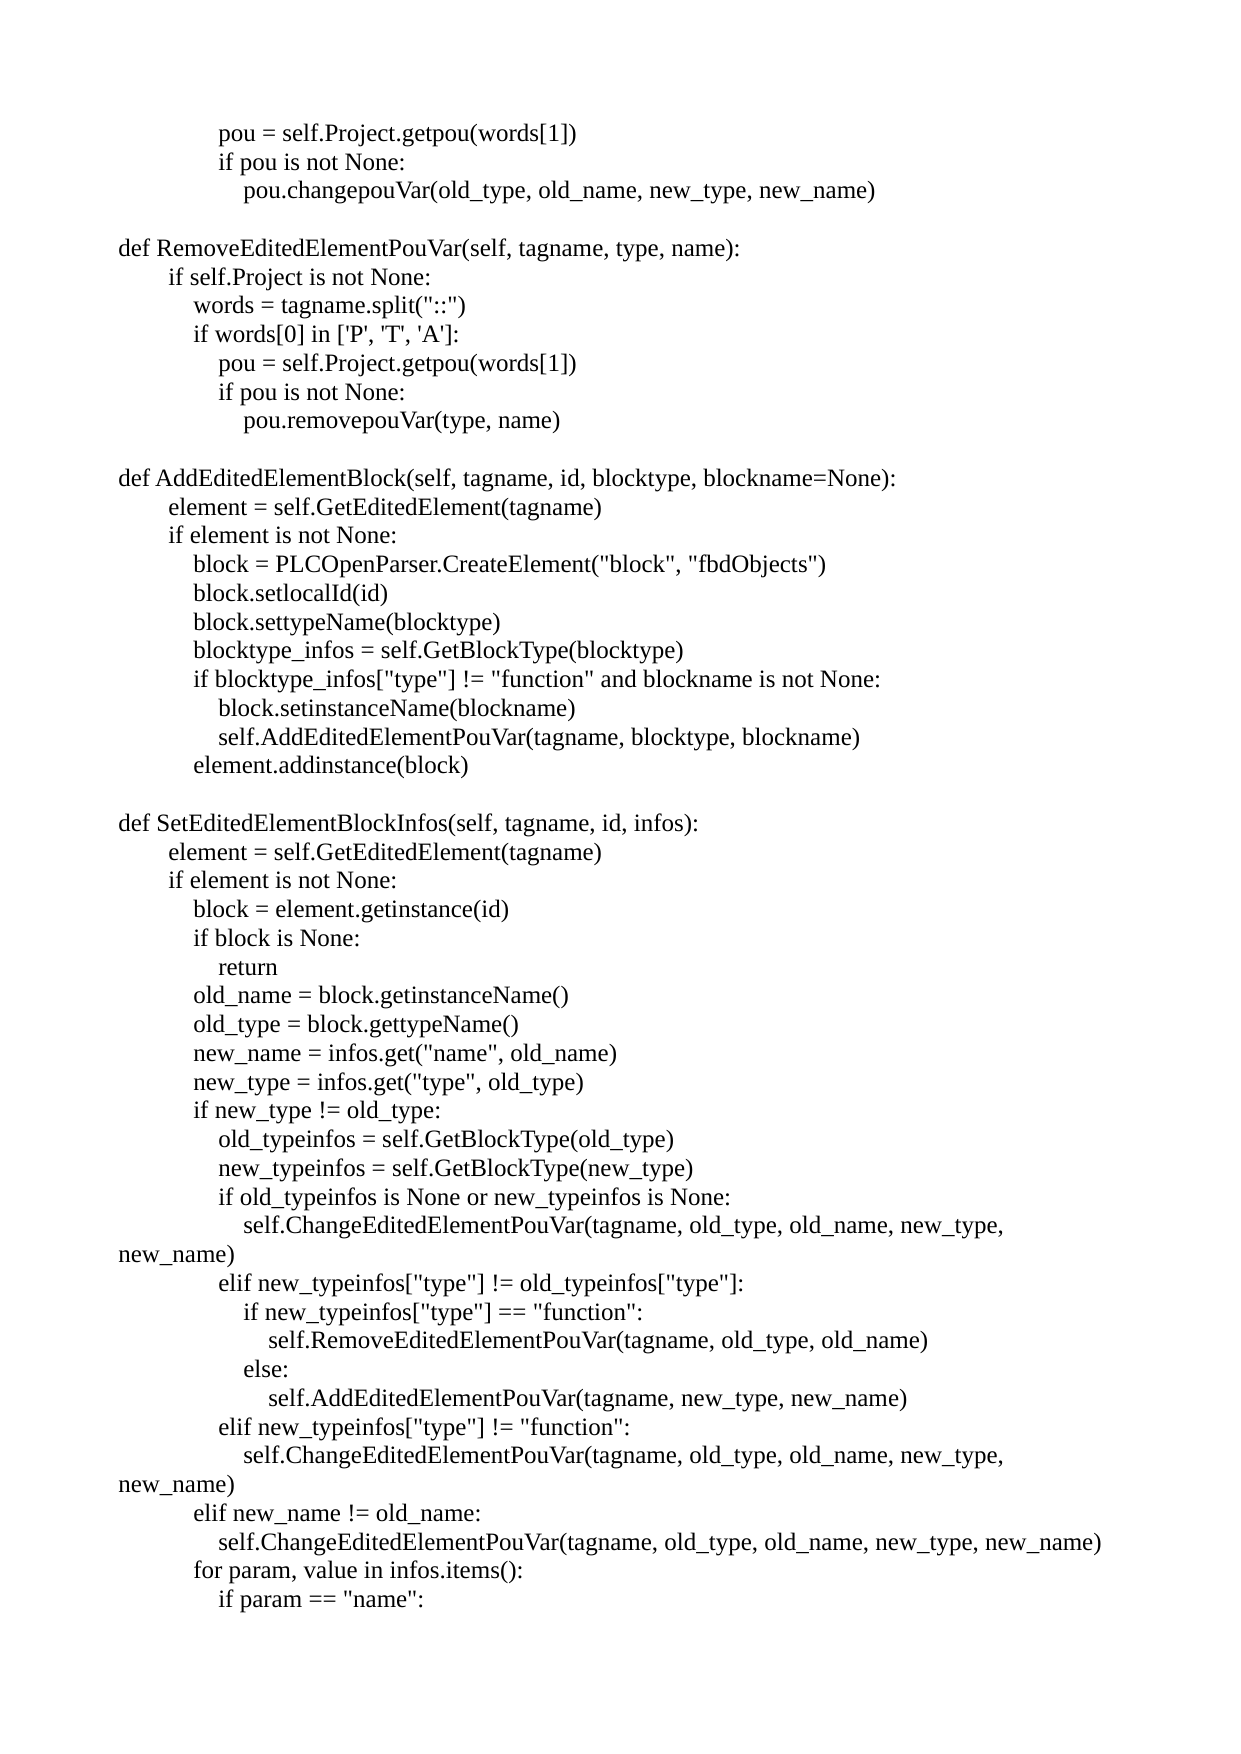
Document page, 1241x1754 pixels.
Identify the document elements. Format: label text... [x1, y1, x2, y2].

text if block is None: [118, 923, 1122, 952]
text def RemoveEditedElementPouVar(self, tagname, type, name): [118, 233, 1122, 262]
text old_name = block.getinstanceName() [118, 981, 1122, 1009]
text elif new_typeinfos["type"] != old_typeinfos["type"]: [118, 1268, 1122, 1297]
text block.setinstanceName(blockname) [118, 693, 1122, 722]
text return [118, 952, 1122, 981]
text elif new_typeinfos["type"] != "function": [118, 1412, 1122, 1441]
text if pou is not None: [118, 377, 1122, 406]
text if element is not None: [118, 866, 1122, 894]
text if old_typeinfos is None or new_typeinfos is None: [118, 1182, 1122, 1211]
text self.ChangeEditedElementPouVar(tagname, old_type, old_name, new_type, new_name) [118, 1527, 1122, 1556]
text if pou is not None: [118, 147, 1122, 176]
text if words[0] in ['P', 'T', 'A']: [118, 319, 1122, 348]
text pou.removepouVar(type, name) [118, 406, 1122, 434]
text if param == "name": [118, 1584, 1122, 1613]
text block.setlocalId(id) [118, 578, 1122, 607]
text pou = self.Project.getpou(words[1]) [118, 348, 1122, 377]
text pou = self.Project.getpou(words[1]) [118, 118, 1122, 147]
text words = tagname.split("::") [118, 291, 1122, 319]
text block = PLCOpenParser.CreateElement("block", "fbdObjects") [118, 549, 1122, 578]
text for param, value in infos.items(): [118, 1556, 1122, 1584]
text block.settypeName(blocktype) [118, 607, 1122, 636]
text if self.Project is not None: [118, 262, 1122, 291]
text old_type = block.gettypeName() [118, 1009, 1122, 1038]
text if element is not None: [118, 521, 1122, 549]
text element = self.GetEditedElement(tagname) [118, 837, 1122, 866]
text def AddEditedElementBlock(self, tagname, id, blocktype, blockname=None): [118, 463, 1122, 492]
text self.RemoveEditedElementPouVar(tagname, old_type, old_name) [118, 1326, 1122, 1354]
text element = self.GetEditedElement(tagname) [118, 492, 1122, 521]
text new_name = infos.get("name", old_name) [118, 1038, 1122, 1067]
text def SetEditedElementBlockInfos(self, tagname, id, infos): [118, 808, 1122, 837]
text else: [118, 1354, 1122, 1383]
text element.addinstance(block) [118, 751, 1122, 779]
text elif new_name != old_name: [118, 1498, 1122, 1527]
text if blocktype_infos["type"] != "function" and blockname is not None: [118, 664, 1122, 693]
text old_typeinfos = self.GetBlockType(old_type) [118, 1124, 1122, 1153]
text if new_typeinfos["type"] == "function": [118, 1297, 1122, 1326]
text blocktype_infos = self.GetBlockType(blocktype) [118, 636, 1122, 664]
text self.AddEditedElementPouVar(tagname, blocktype, blockname) [118, 722, 1122, 751]
text block = element.getinstance(id) [118, 894, 1122, 923]
text new_typeinfos = self.GetBlockType(new_type) [118, 1153, 1122, 1182]
text new_type = infos.get("type", old_type) [118, 1067, 1122, 1096]
text pou.changepouVar(old_type, old_name, new_type, new_name) [118, 176, 1122, 204]
text self.ChangeEditedElementPouVar(tagname, old_type, old_name, new_type, new_name) [118, 1441, 1122, 1498]
text self.ChangeEditedElementPouVar(tagname, old_type, old_name, new_type, new_name) [118, 1211, 1122, 1268]
text self.AddEditedElementPouVar(tagname, new_type, new_name) [118, 1383, 1122, 1412]
text if new_type != old_type: [118, 1096, 1122, 1124]
